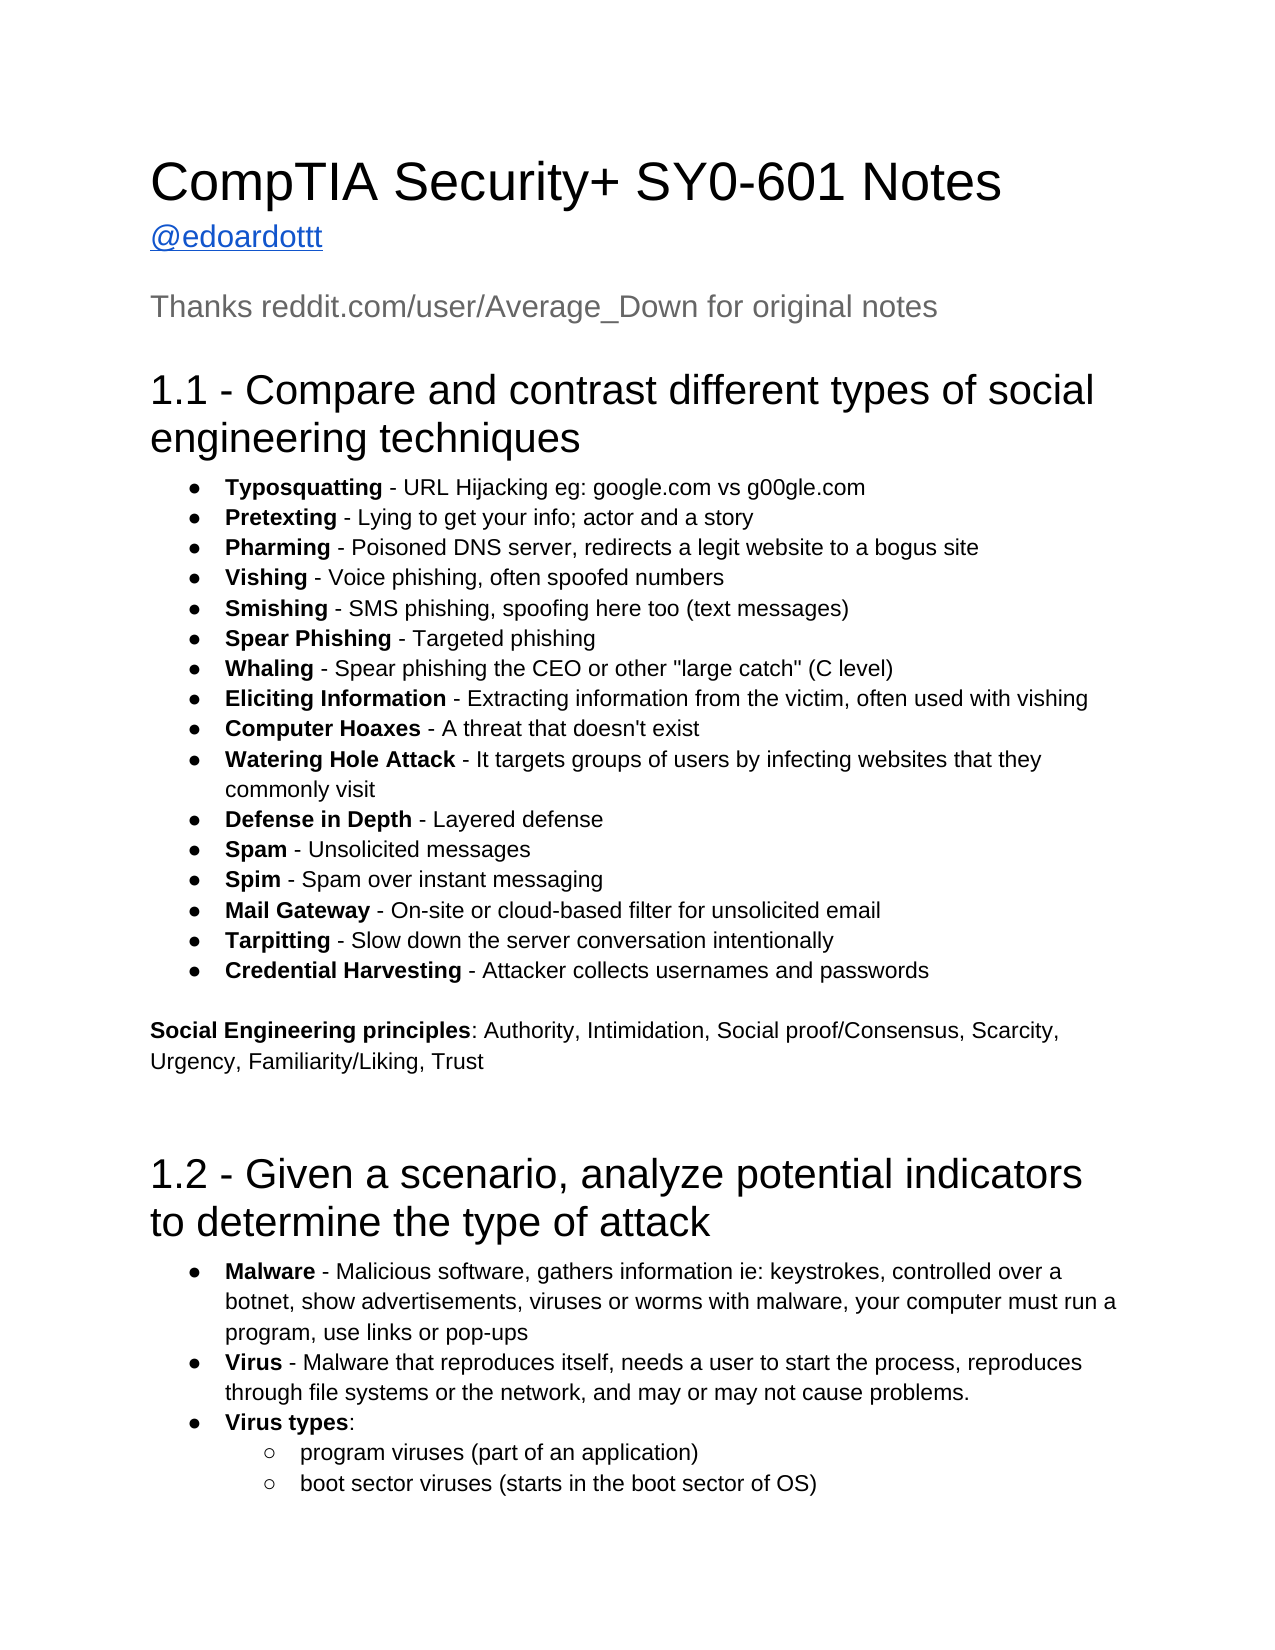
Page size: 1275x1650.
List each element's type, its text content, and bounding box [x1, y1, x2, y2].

subtitle Thanks reddit.com/user/Average_Down for original notes [150, 288, 1125, 324]
list Spim - Spam over instant messaging [187, 866, 1125, 893]
list Smishing - SMS phishing, spoofing here too (text messages) [187, 594, 1125, 621]
subtitle @edoardottt [150, 218, 1125, 254]
list Malware - Malicious software, gathers information ie: keystrokes, controlled over a botnet, show advertisements, viruses or worms with malware, your computer must run a program, use links or pop-ups [187, 1258, 1125, 1345]
list Mail Gateway - On-site or cloud-based filter for unsolicited email [187, 897, 1125, 923]
subtitle 1.2 - Given a scenario, analyze potential indicators to determine the type of attack [150, 1150, 1125, 1246]
list Eliciting Information - Extracting information from the victim, often used with vishing [187, 685, 1125, 712]
list Whaling - Spear phishing the CEO or other "large catch" (C level) [187, 655, 1125, 681]
list Spear Phishing - Targeted phishing [187, 625, 1125, 651]
list Spam - Unsolicited messages [187, 836, 1125, 863]
list Watering Hole Attack - It targets groups of users by infecting websites that they commonly visit [187, 746, 1125, 802]
list boot sector viruses (starts in the boot sector of OS) [262, 1469, 1125, 1496]
list Vishing - Voice phishing, often spoofed numbers [187, 564, 1125, 591]
title CompTIA Security+ SY0-601 Notes [150, 150, 1125, 212]
list Virus - Malware that reproduces itself, needs a user to start the process, reproduces through file systems or the network, and may or may not cause problems. [187, 1349, 1125, 1405]
list Defense in Depth - Layered defense [187, 806, 1125, 832]
subtitle 1.1 - Compare and contrast different types of social engineering techniques [150, 365, 1125, 461]
text Social Engineering principles: Authority, Intimidation, Social proof/Consensus, Scarcity, Urgency, Familiarity/Liking, Trust [150, 1017, 1125, 1074]
list Pretexting - Lying to get your info; actor and a story [187, 504, 1125, 530]
list Pharming - Poisoned DNS server, redirects a legit website to a bogus site [187, 534, 1125, 561]
list program viruses (part of an application) [262, 1439, 1125, 1466]
list Computer Hoaxes - A threat that doesn't exist [187, 715, 1125, 742]
list Credential Harvesting - Attacker collects usernames and passwords [187, 957, 1125, 983]
list Virus types: [187, 1409, 1125, 1436]
list Typosquatting - URL Hijacking eg: google.com vs g00gle.com [187, 474, 1125, 500]
list Tarpitting - Slow down the server conversation intentionally [187, 927, 1125, 953]
